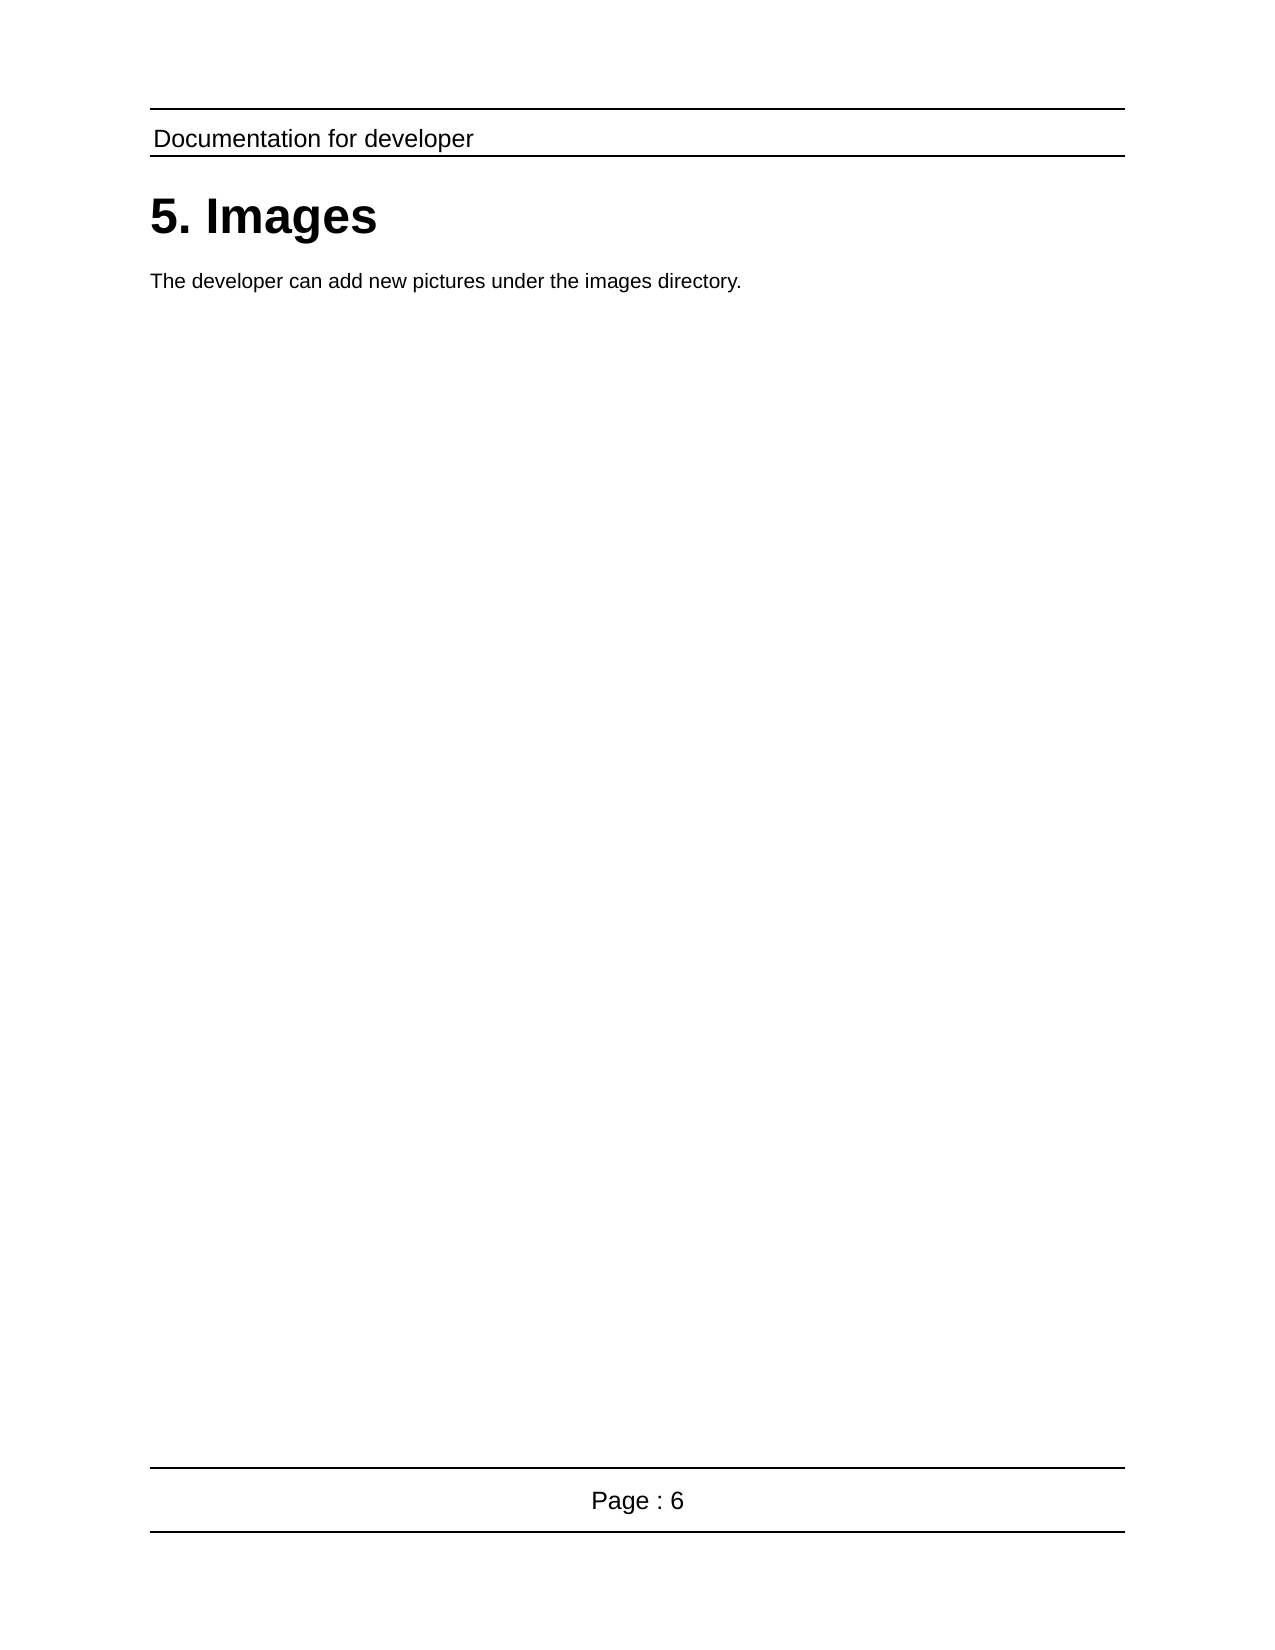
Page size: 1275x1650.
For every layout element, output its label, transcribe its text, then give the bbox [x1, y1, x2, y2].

text The developer can add new pictures under the images directory. [150, 268, 1125, 292]
text 5. Images [150, 187, 1125, 244]
